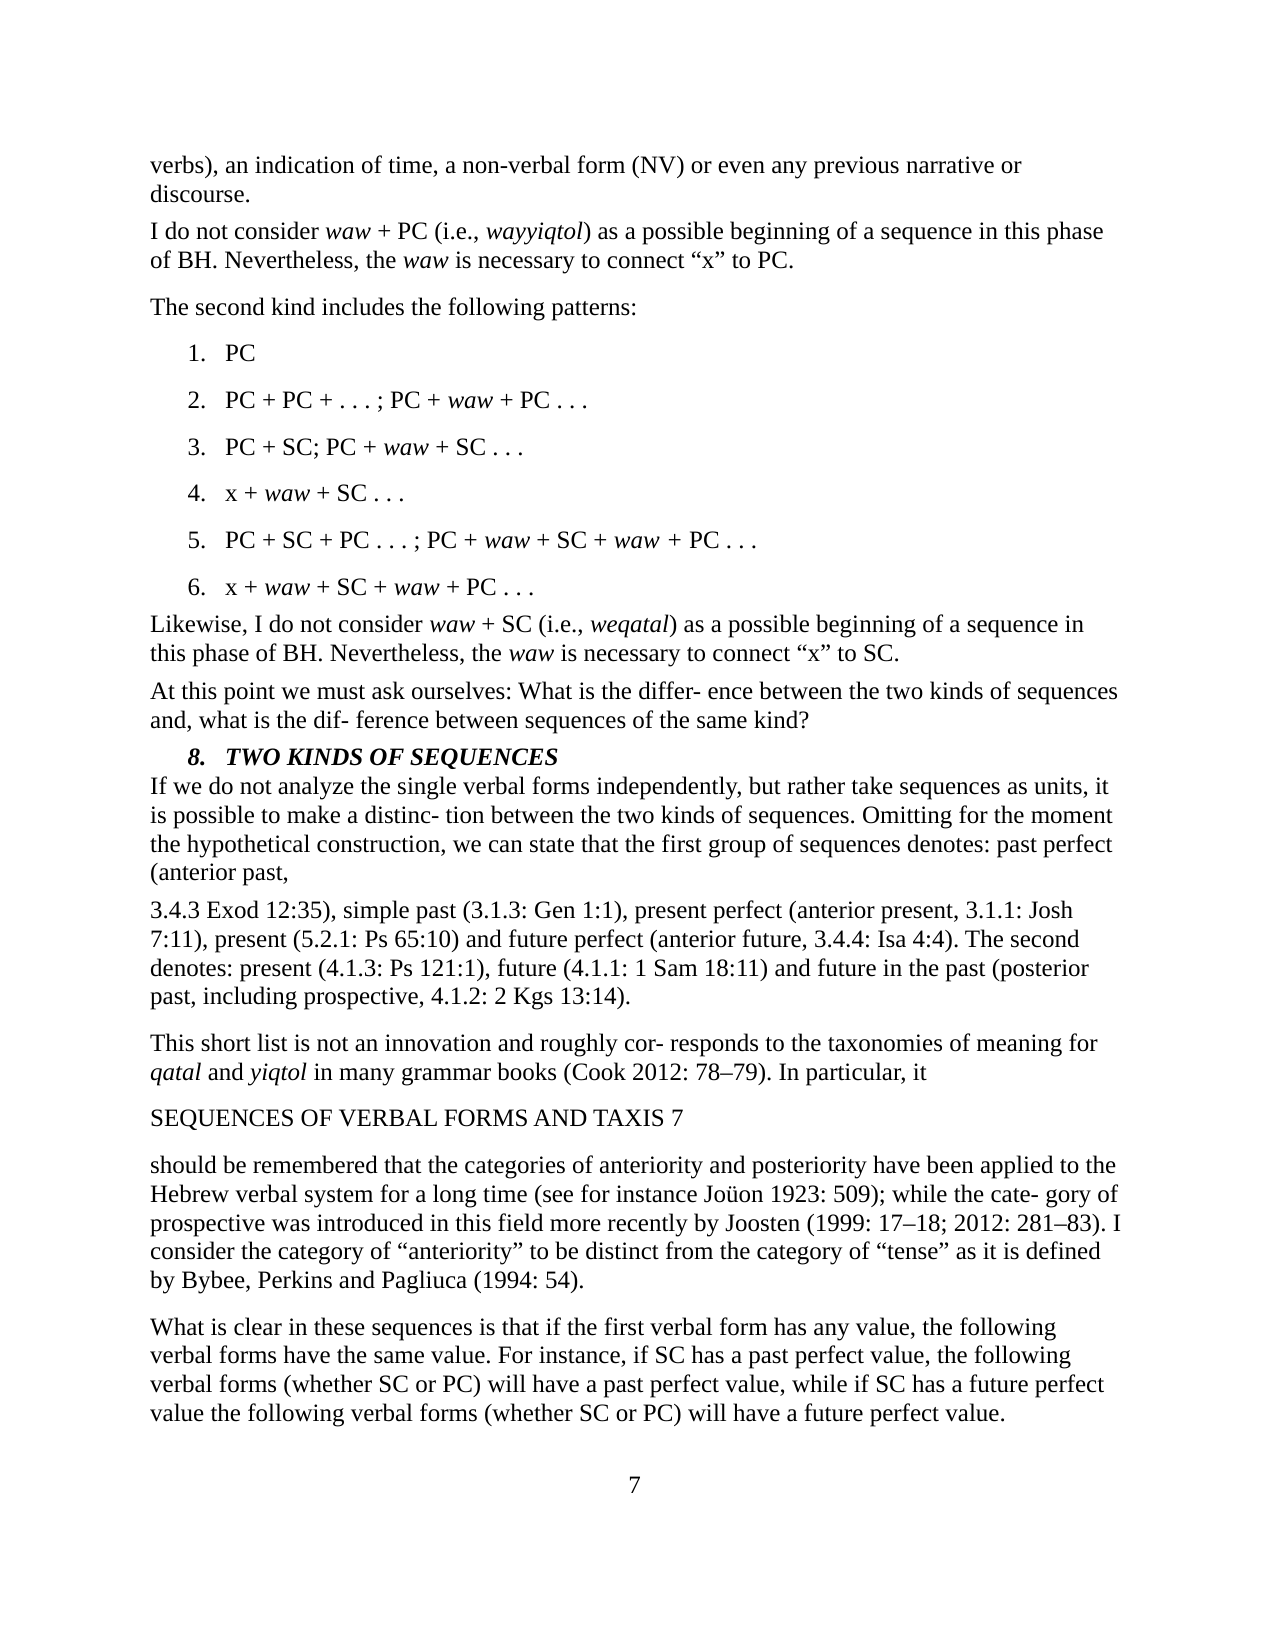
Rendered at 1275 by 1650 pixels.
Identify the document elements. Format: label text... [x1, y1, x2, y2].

list x + waw + SC . . . [187, 478, 1125, 507]
list TWO KINDS OF SEQUENCES [187, 742, 1125, 771]
text SEQUENCES OF VERBAL FORMS AND TAXIS 7 [150, 1103, 1125, 1132]
list x + waw + SC + waw + PC . . . [187, 572, 1125, 601]
list PC [187, 338, 1125, 367]
text What is clear in these sequences is that if the first verbal form has any value, the following verbal forms have the same value. For instance, if SC has a past perfect value, the following verbal forms (whether SC or PC) will have a past perfect value, while if SC has a future perfect value the following verbal forms (whether SC or PC) will have a future perfect value. [150, 1312, 1125, 1427]
text At this point we must ask ourselves: What is the differ- ence between the two kinds of sequences and, what is the dif- ference between sequences of the same kind? [150, 676, 1125, 733]
text 3.4.3 Exod 12:35), simple past (3.1.3: Gen 1:1), present perfect (anterior present, 3.1.1: Josh 7:11), present (5.2.1: Ps 65:10) and future perfect (anterior future, 3.4.4: Isa 4:4). The second denotes: present (4.1.3: Ps 121:1), future (4.1.1: 1 Sam 18:11) and future in the past (posterior past, including prospective, 4.1.2: 2 Kgs 13:14). [150, 895, 1125, 1010]
text This short list is not an innovation and roughly cor- responds to the taxonomies of meaning for qatal and yiqtol in many grammar books (Cook 2012: 78–79). In particular, it [150, 1028, 1125, 1086]
text The second kind includes the following patterns: [150, 292, 1125, 321]
text Likewise, I do not consider waw + SC (i.e., weqatal) as a possible beginning of a sequence in this phase of BH. Nevertheless, the waw is necessary to connect “x” to SC. [150, 609, 1125, 667]
text verbs), an indication of time, a non-verbal form (NV) or even any previous narrative or discourse. [150, 150, 1125, 207]
list PC + SC + PC . . . ; PC + waw + SC + waw + PC . . . [187, 525, 1125, 554]
list PC + PC + . . . ; PC + waw + PC . . . [187, 385, 1125, 414]
text should be remembered that the categories of anteriority and posteriority have been applied to the Hebrew verbal system for a long time (see for instance Joüon 1923: 509); while the cate- gory of prospective was introduced in this field more recently by Joosten (1999: 17–18; 2012: 281–83). I consider the category of “anteriority” to be distinct from the category of “tense” as it is defined by Bybee, Perkins and Pagliuca (1994: 54). [150, 1150, 1125, 1294]
list PC + SC; PC + waw + SC . . . [187, 432, 1125, 461]
text I do not consider waw + PC (i.e., wayyiqtol) as a possible beginning of a sequence in this phase of BH. Nevertheless, the waw is necessary to connect “x” to PC. [150, 216, 1125, 274]
text If we do not analyze the single verbal forms independently, but rather take sequences as units, it is possible to make a distinc- tion between the two kinds of sequences. Omitting for the moment the hypothetical construction, we can state that the first group of sequences denotes: past perfect (anterior past, [150, 771, 1125, 886]
